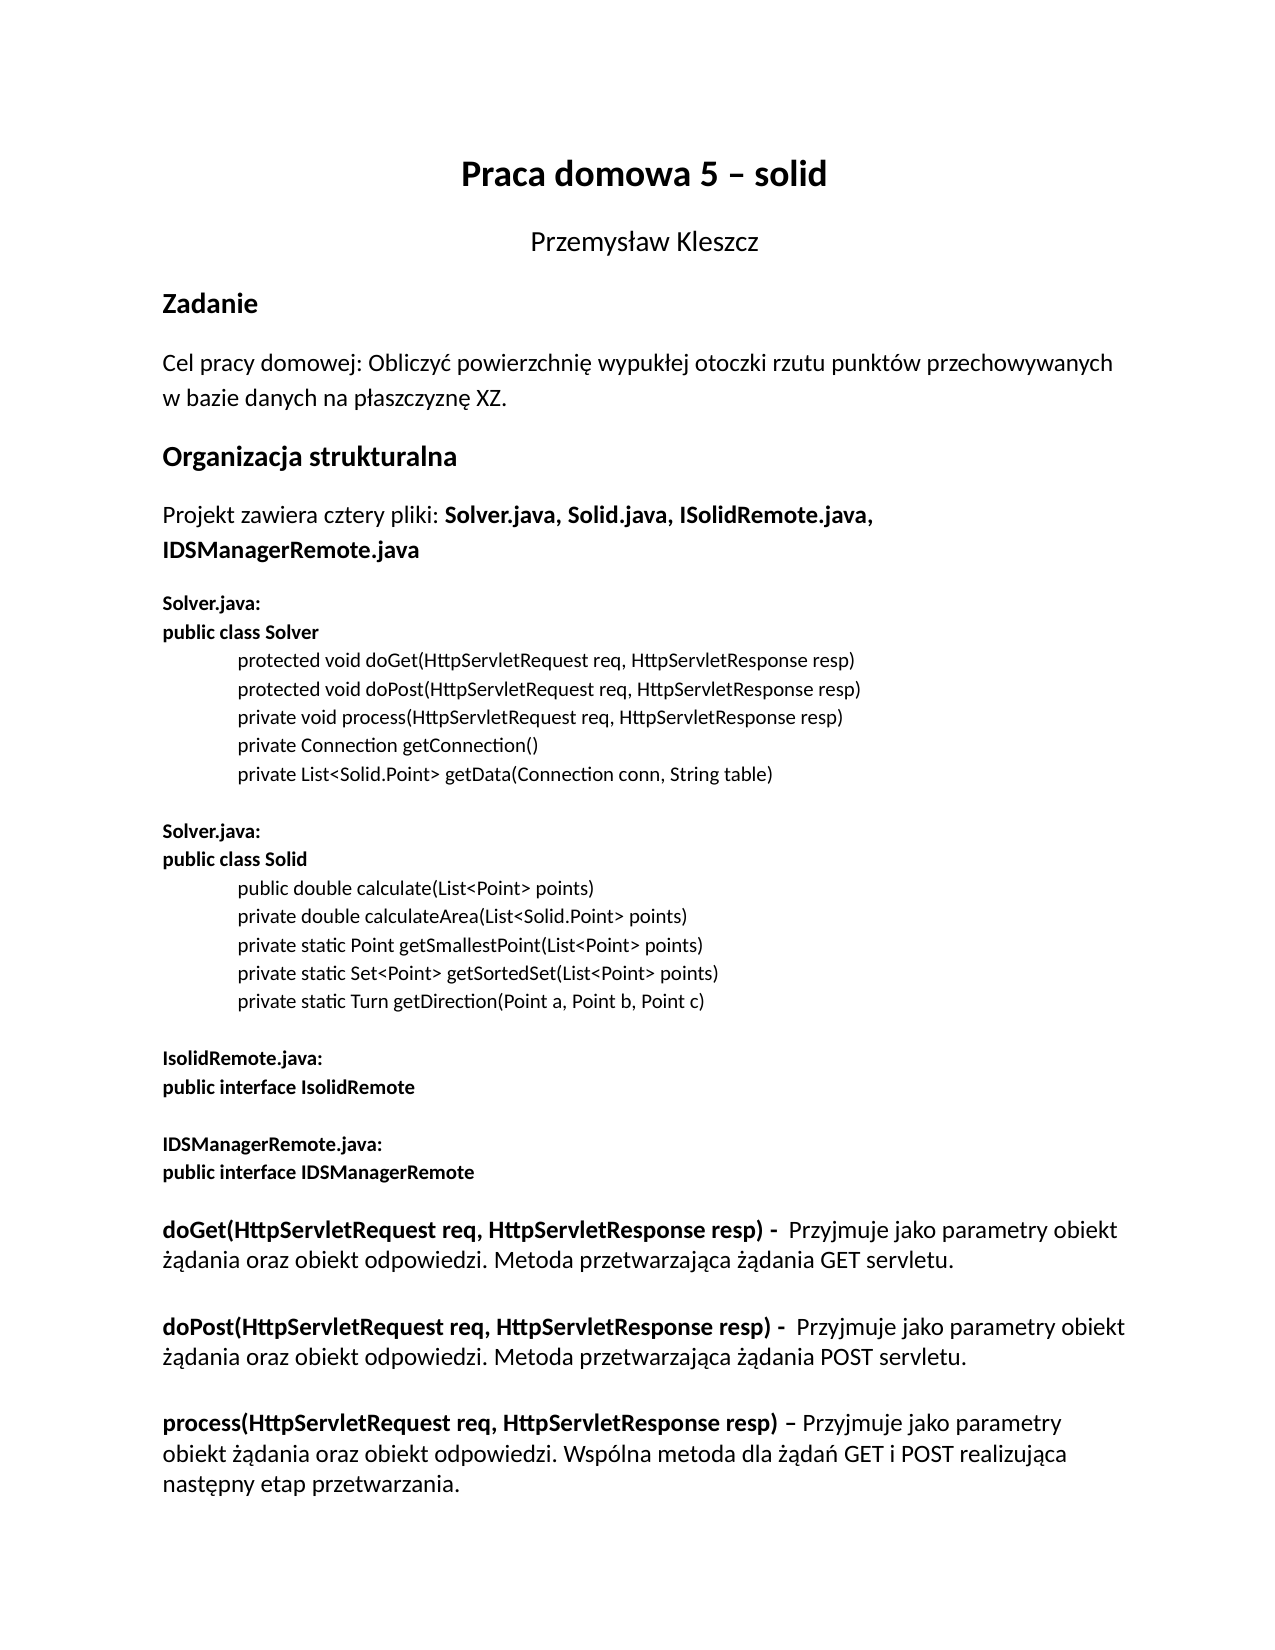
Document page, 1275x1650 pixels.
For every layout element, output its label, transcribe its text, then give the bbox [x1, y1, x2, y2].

text IsolidRemote.java: [162, 1046, 1127, 1071]
text private List<Solid.Point> getData(Connection conn, String table) [162, 761, 1127, 787]
text public class Solver [162, 619, 1127, 644]
text Cel pracy domowej: Obliczyć powierzchnię wypukłej otoczki rzutu punktów przechowywanych w bazie danych na płaszczyznę XZ. [162, 347, 1127, 413]
text private void process(HttpServletRequest req, HttpServletResponse resp) [162, 704, 1127, 730]
text doPost(HttpServletRequest req, HttpServletResponse resp) - Przyjmuje jako parametry obiekt żądania oraz obiekt odpowiedzi. Metoda przetwarzająca żądania POST servletu. [162, 1311, 1127, 1371]
text doGet(HttpServletRequest req, HttpServletResponse resp) - Przyjmuje jako parametry obiekt żądania oraz obiekt odpowiedzi. Metoda przetwarzająca żądania GET servletu. [162, 1214, 1127, 1275]
text private static Turn getDirection(Point a, Point b, Point c) [162, 989, 1127, 1014]
text private double calculateArea(List<Solid.Point> points) [162, 903, 1127, 929]
text Projekt zawiera cztery pliki: Solver.java, Solid.java, ISolidRemote.java, IDSManagerRemote.java [162, 500, 1127, 565]
text Przemysław Kleszcz [162, 223, 1127, 259]
text protected void doGet(HttpServletRequest req, HttpServletResponse resp) [162, 647, 1127, 673]
text Solver.java: [162, 818, 1127, 843]
text process(HttpServletRequest req, HttpServletResponse resp) – Przyjmuje jako parametry obiekt żądania oraz obiekt odpowiedzi. Wspólna metoda dla żądań GET i POST realizująca następny etap przetwarzania. [162, 1408, 1127, 1498]
text public class Solid [162, 846, 1127, 872]
text public interface IDSManagerRemote [162, 1159, 1127, 1185]
text private Connection getConnection() [162, 733, 1127, 758]
text public double calculate(List<Point> points) [162, 875, 1127, 900]
text Zadanie [162, 285, 1127, 321]
text private static Point getSmallestPoint(List<Point> points) [162, 932, 1127, 957]
text Organizacja strukturalna [162, 438, 1127, 473]
text protected void doPost(HttpServletRequest req, HttpServletResponse resp) [162, 676, 1127, 701]
text Praca domowa 5 – solid [162, 150, 1127, 196]
text IDSManagerRemote.java: [162, 1131, 1127, 1156]
text Solver.java: [162, 591, 1127, 616]
text private static Set<Point> getSortedSet(List<Point> points) [162, 960, 1127, 986]
text public interface IsolidRemote [162, 1074, 1127, 1099]
